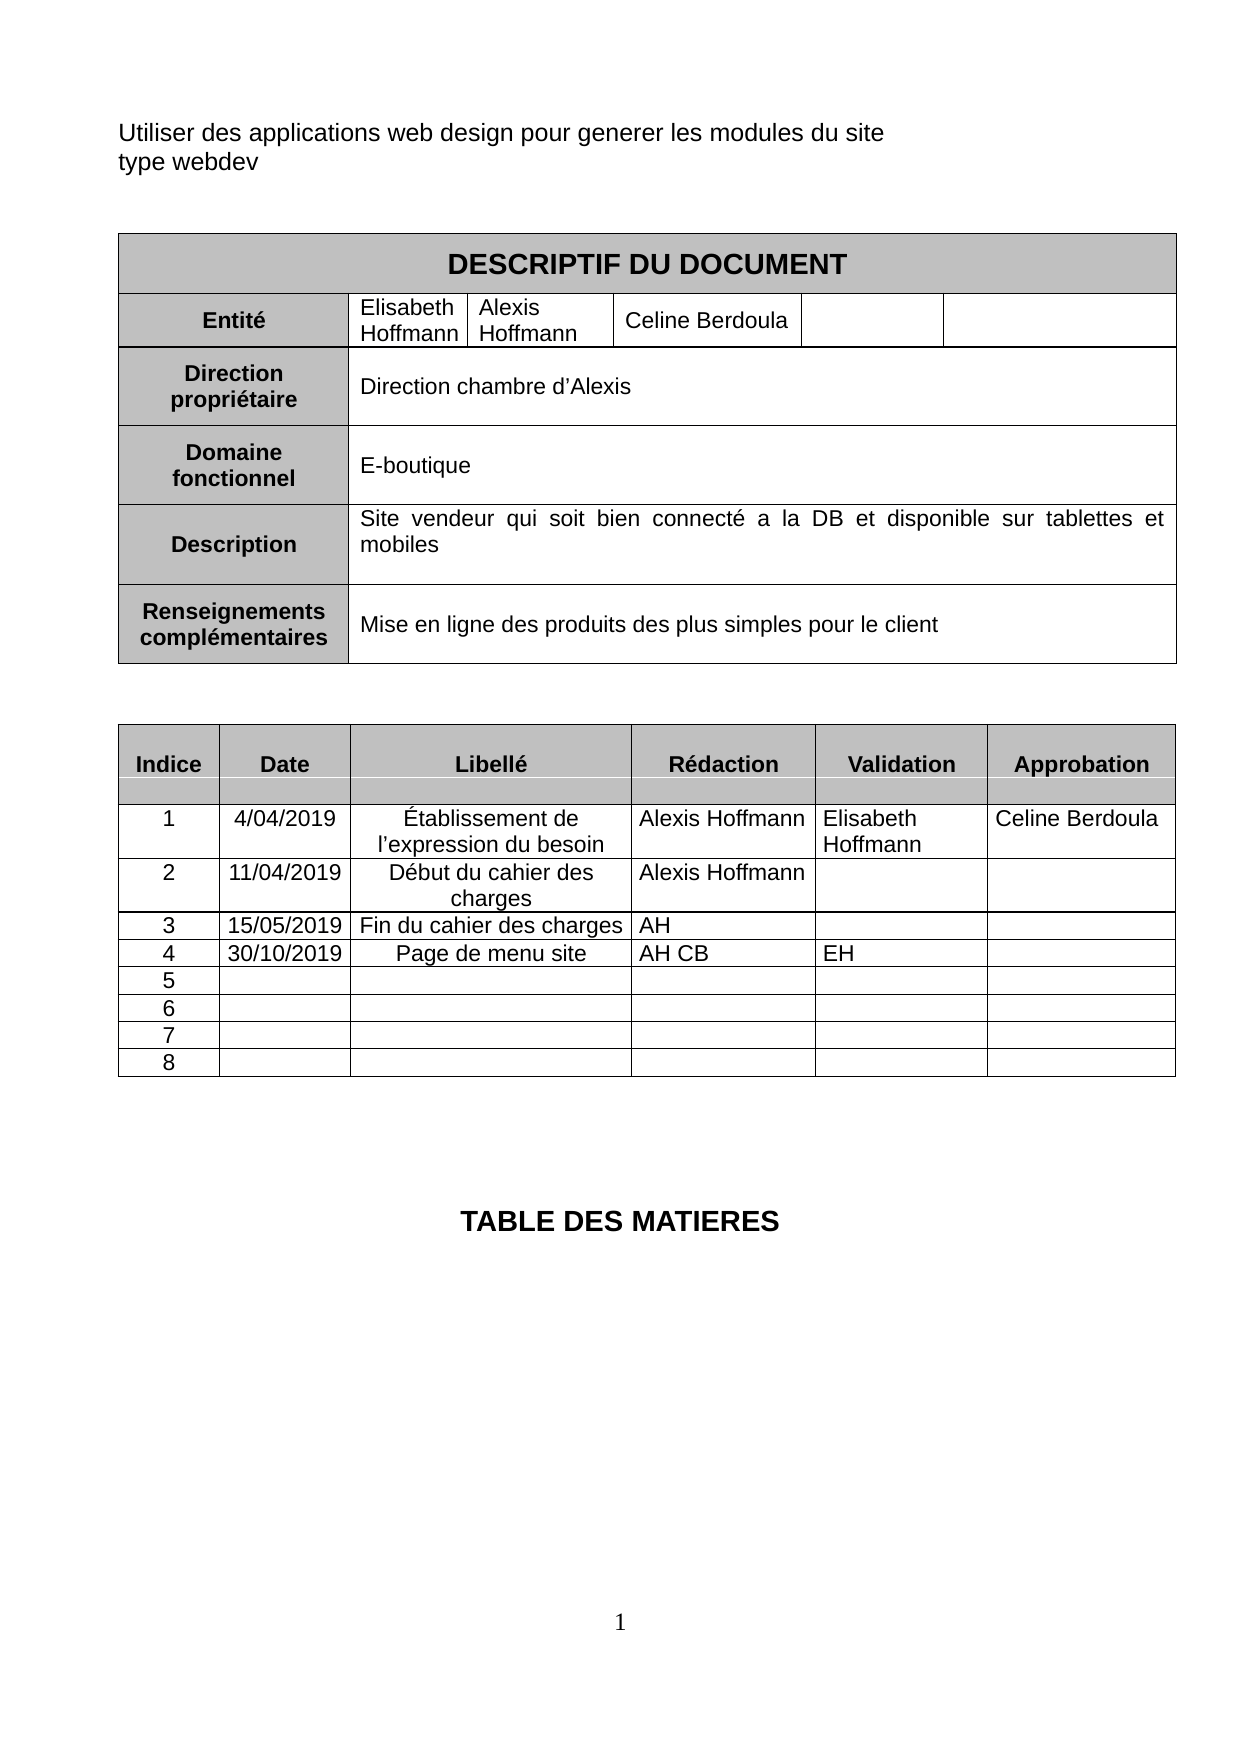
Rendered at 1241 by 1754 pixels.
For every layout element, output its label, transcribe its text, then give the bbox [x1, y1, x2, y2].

table_cell [220, 778, 350, 804]
table_cell 4 [119, 940, 219, 966]
table_cell Validation [816, 751, 987, 777]
table_cell Direction chambre d’Alexis [349, 348, 1176, 425]
table_cell [988, 1022, 1175, 1048]
table_cell Indice [119, 751, 219, 777]
table_cell Site vendeur qui soit bien connecté a la DB et disponible sur tablettes et mobiles [349, 505, 1176, 584]
table_cell 4/04/2019 [220, 805, 350, 858]
table_cell Alexis Hoffmann [632, 805, 815, 858]
table_cell AH [632, 913, 815, 939]
table_cell [802, 294, 943, 346]
table_cell [632, 1049, 815, 1076]
table_cell [351, 967, 631, 993]
table_cell E-boutique [349, 426, 1176, 504]
table_cell [220, 1049, 350, 1076]
table_cell [988, 778, 1175, 804]
table_cell 2 [119, 859, 219, 911]
table_cell [632, 778, 815, 804]
table_cell 8 [119, 1049, 219, 1076]
table_header [632, 725, 815, 751]
table_cell Date [220, 751, 350, 777]
table_cell Établissement de l’expression du besoin [351, 805, 631, 858]
table_cell AH CB [632, 940, 815, 966]
table_cell 30/10/2019 [220, 940, 350, 966]
table_cell [351, 1022, 631, 1048]
table_cell Alexis Hoffmann [632, 859, 815, 911]
table_header [988, 725, 1175, 751]
table_cell Description [119, 505, 348, 584]
table_cell [988, 940, 1175, 966]
table_cell [988, 1049, 1175, 1076]
table_cell [816, 1022, 987, 1048]
table_header [351, 725, 631, 751]
table_cell [351, 995, 631, 1021]
table_cell Mise en ligne des produits des plus simples pour le client [349, 585, 1176, 663]
table_cell [816, 967, 987, 993]
table_cell [632, 1022, 815, 1048]
table_cell [220, 995, 350, 1021]
table_cell [351, 1049, 631, 1076]
table_header [220, 725, 350, 751]
table_cell [632, 995, 815, 1021]
table_cell [632, 967, 815, 993]
table_cell Elisabeth Hoffmann [349, 294, 467, 346]
table_cell Approbation [988, 751, 1175, 777]
table_cell 6 [119, 995, 219, 1021]
table_cell [119, 778, 219, 804]
table_cell [816, 859, 987, 911]
table_cell 11/04/2019 [220, 859, 350, 911]
table_cell [220, 1022, 350, 1048]
table_cell [988, 859, 1175, 911]
table_cell [816, 778, 987, 804]
table_cell 15/05/2019 [220, 913, 350, 939]
text type webdev [118, 147, 1122, 176]
table_cell Celine Berdoula [988, 805, 1175, 858]
table_cell Page de menu site [351, 940, 631, 966]
table_cell Elisabeth Hoffmann [816, 805, 987, 858]
table_cell [816, 913, 987, 939]
text Utiliser des applications web design pour generer les modules du site [118, 118, 1122, 147]
table_cell Celine Berdoula [614, 294, 801, 346]
text TABLE DES MATIERES [118, 1204, 1122, 1237]
table_cell [988, 995, 1175, 1021]
table_cell [816, 995, 987, 1021]
table_header [119, 725, 219, 751]
table_cell [220, 967, 350, 993]
table_cell Direction propriétaire [119, 348, 348, 425]
table_cell [351, 778, 631, 804]
table_cell [988, 913, 1175, 939]
table_cell Domaine fonctionnel [119, 426, 348, 504]
table_cell Fin du cahier des charges [351, 913, 631, 939]
table_cell Alexis Hoffmann [468, 294, 613, 346]
table_cell 3 [119, 913, 219, 939]
table_cell [816, 1049, 987, 1076]
table_cell [944, 294, 1176, 346]
table_cell 5 [119, 967, 219, 993]
table_cell [988, 967, 1175, 993]
table_cell 1 [119, 805, 219, 858]
table_cell Début du cahier des charges [351, 859, 631, 911]
table_header DESCRIPTIF DU DOCUMENT [119, 234, 1176, 293]
table_cell EH [816, 940, 987, 966]
table_cell Libellé [351, 751, 631, 777]
table_header [816, 725, 987, 751]
table_cell Rédaction [632, 751, 815, 777]
table_cell Entité [119, 294, 348, 346]
table_cell 7 [119, 1022, 219, 1048]
table_cell Renseignements complémentaires [119, 585, 348, 663]
